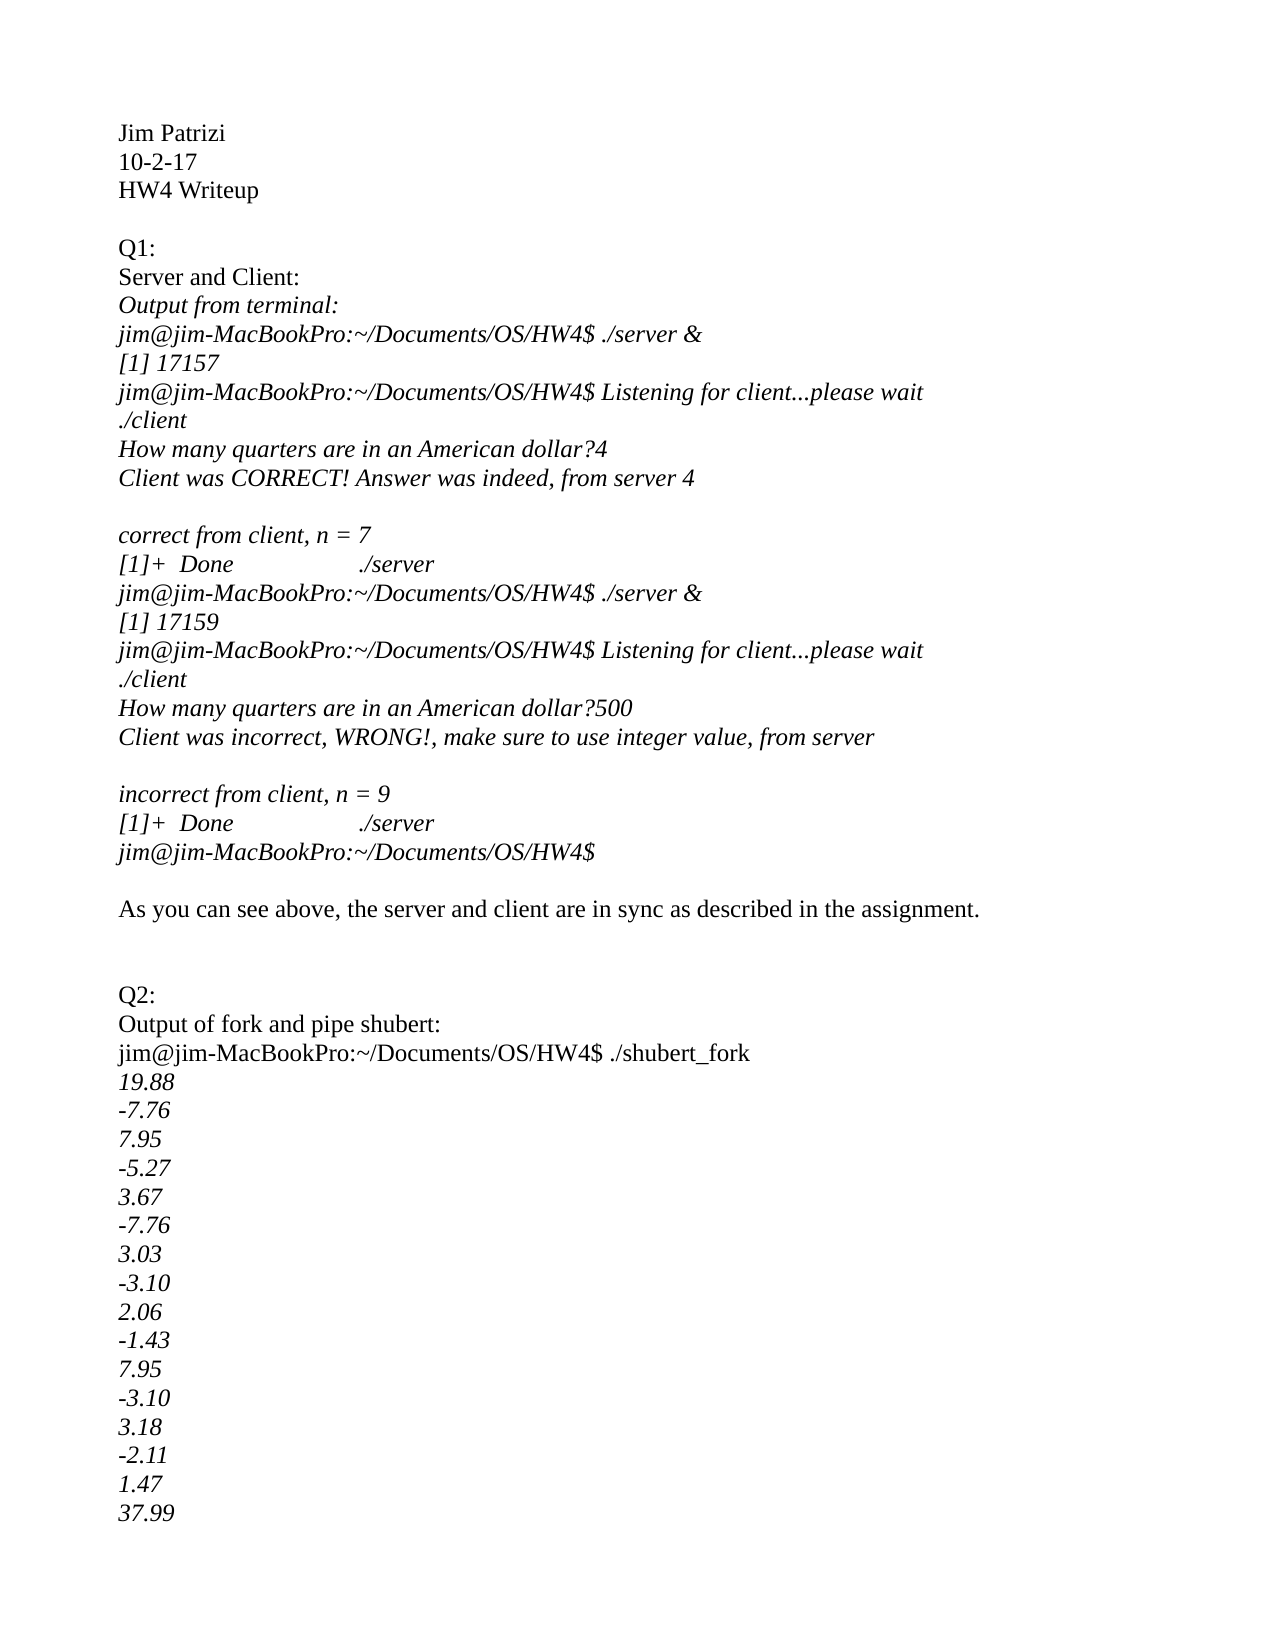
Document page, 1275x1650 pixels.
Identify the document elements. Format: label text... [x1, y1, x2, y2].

text Jim Patrizi [118, 118, 1157, 147]
text jim@jim-MacBookPro:~/Documents/OS/HW4$ ./shubert_fork [118, 1038, 1157, 1067]
text Server and Client: [118, 262, 1157, 291]
text Q2: [118, 981, 1157, 1009]
text jim@jim-MacBookPro:~/Documents/OS/HW4$ Listening for client...please wait [118, 636, 1157, 664]
text HW4 Writeup [118, 176, 1157, 204]
text jim@jim-MacBookPro:~/Documents/OS/HW4$ [118, 837, 1157, 866]
text -5.27 [118, 1153, 1157, 1182]
text As you can see above, the server and client are in sync as described in the assignment. [118, 894, 1157, 923]
text Output of fork and pipe shubert: [118, 1009, 1157, 1038]
text 7.95 [118, 1354, 1157, 1383]
text incorrect from client, n = 9 [118, 779, 1157, 808]
text 2.06 [118, 1297, 1157, 1326]
text Client was CORRECT! Answer was indeed, from server 4 [118, 463, 1157, 492]
text ./client [118, 406, 1157, 434]
text correct from client, n = 7 [118, 521, 1157, 549]
text -1.43 [118, 1326, 1157, 1354]
text Q1: [118, 233, 1157, 262]
text -7.76 [118, 1096, 1157, 1124]
text ./client [118, 664, 1157, 693]
text Output from terminal: [118, 291, 1157, 319]
text 1.47 [118, 1469, 1157, 1498]
text [1] 17159 [118, 607, 1157, 636]
text 19.88 [118, 1067, 1157, 1096]
text 7.95 [118, 1124, 1157, 1153]
text -7.76 [118, 1211, 1157, 1239]
text Client was incorrect, WRONG!, make sure to use integer value, from server [118, 722, 1157, 751]
text 37.99 [118, 1498, 1157, 1527]
text 3.03 [118, 1239, 1157, 1268]
text [1]+ Done ./server [118, 549, 1157, 578]
text [1]+ Done ./server [118, 808, 1157, 837]
text [1] 17157 [118, 348, 1157, 377]
text jim@jim-MacBookPro:~/Documents/OS/HW4$ ./server & [118, 578, 1157, 607]
text jim@jim-MacBookPro:~/Documents/OS/HW4$ ./server & [118, 319, 1157, 348]
text 10-2-17 [118, 147, 1157, 176]
text How many quarters are in an American dollar?500 [118, 693, 1157, 722]
text How many quarters are in an American dollar?4 [118, 434, 1157, 463]
text -3.10 [118, 1268, 1157, 1297]
text -3.10 [118, 1383, 1157, 1412]
text -2.11 [118, 1441, 1157, 1469]
text 3.18 [118, 1412, 1157, 1441]
text 3.67 [118, 1182, 1157, 1211]
text jim@jim-MacBookPro:~/Documents/OS/HW4$ Listening for client...please wait [118, 377, 1157, 406]
